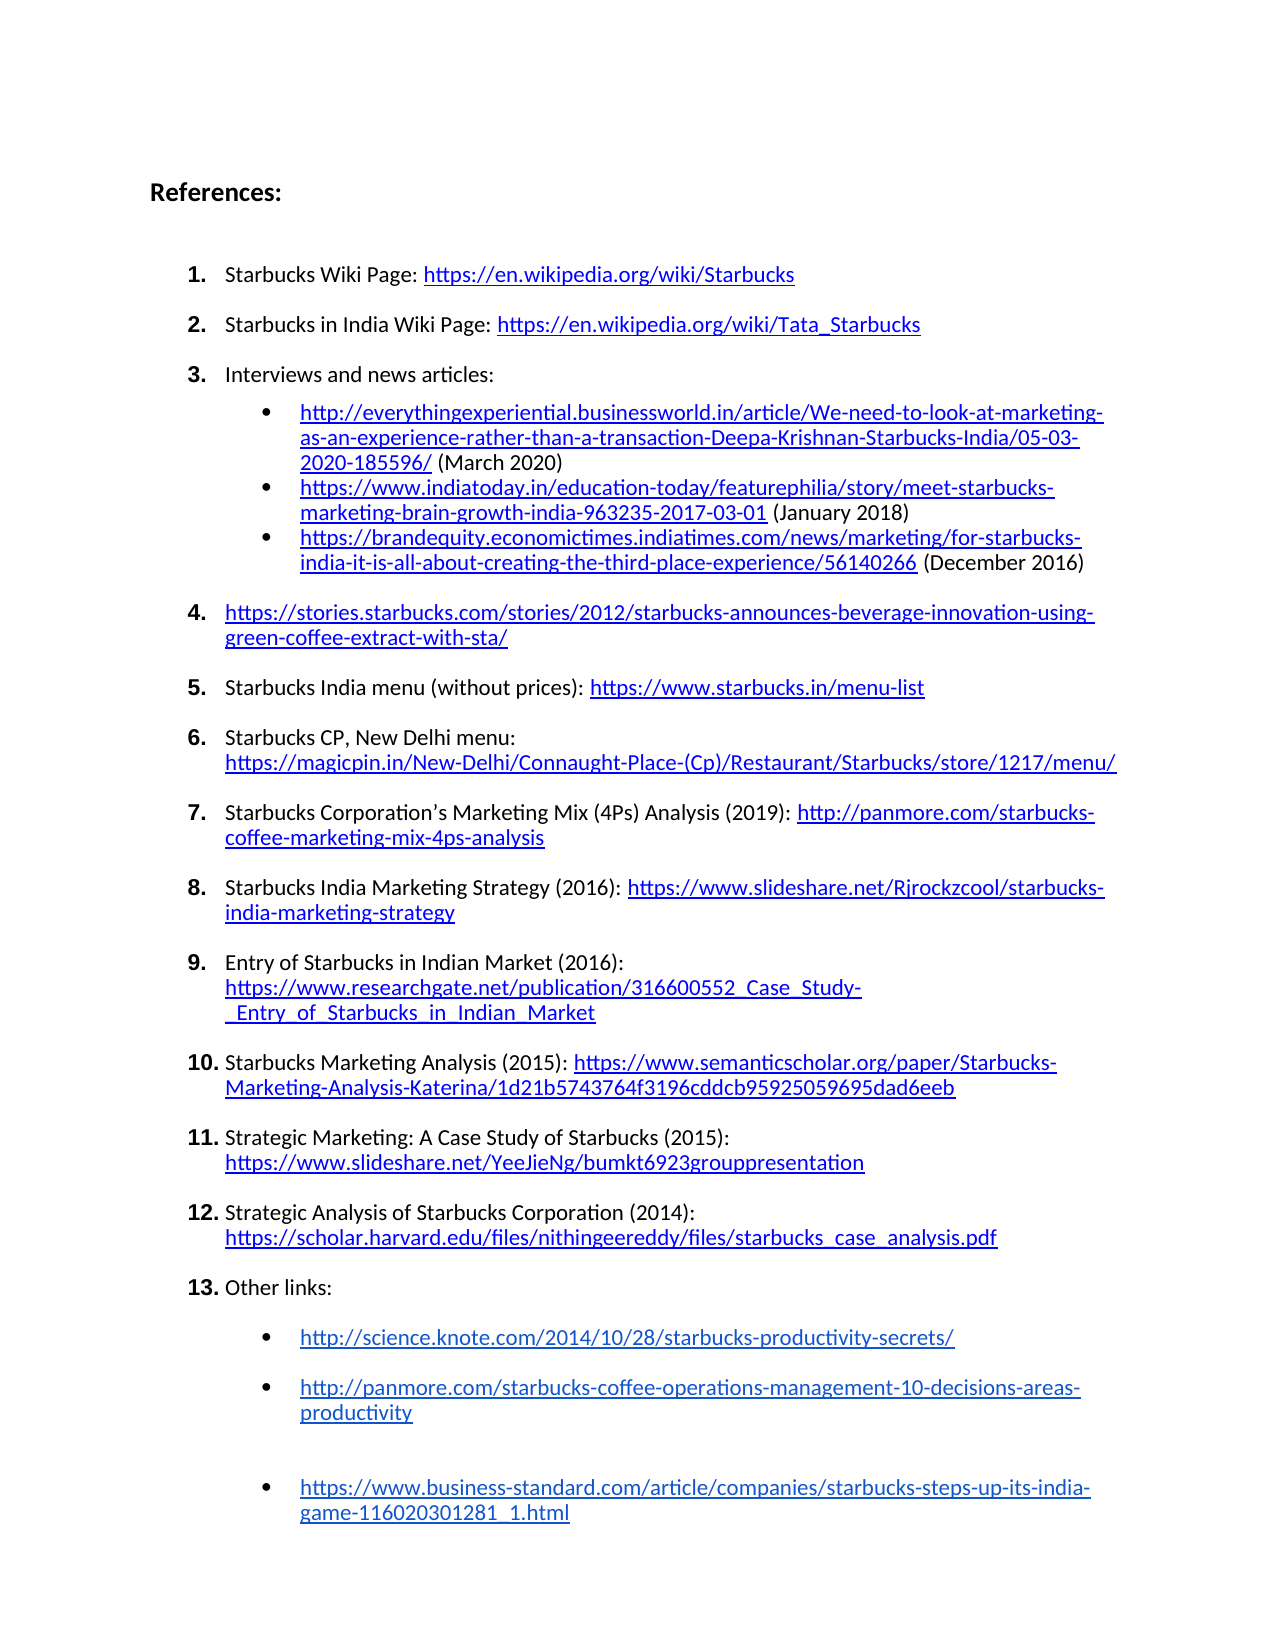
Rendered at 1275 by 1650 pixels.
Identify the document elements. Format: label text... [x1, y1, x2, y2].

list Starbucks Marketing Analysis (2015): https://www.semanticscholar.org/paper/Starbucks-Marketing-Analysis-Katerina/1d21b5743764f3196cddcb95925059695dad6eeb [187, 1050, 1125, 1125]
text References: [150, 175, 1125, 208]
list Strategic Marketing: A Case Study of Starbucks (2015): https://www.slideshare.net/YeeJieNg/bumkt6923grouppresentation [187, 1125, 1125, 1200]
list Interviews and news articles: [187, 363, 1125, 388]
list http://everythingexperiential.businessworld.in/article/We-need-to-look-at-marketing-as-an-experience-rather-than-a-transaction-Deepa-Krishnan-Starbucks-India/05-03-2020-185596/ (March 2020) [262, 400, 1125, 475]
list https://brandequity.economictimes.indiatimes.com/news/marketing/for-starbucks-india-it-is-all-about-creating-the-third-place-experience/56140266 (December 2016) [262, 525, 1125, 575]
list https://www.business-standard.com/article/companies/starbucks-steps-up-its-india-game-116020301281_1.html [262, 1475, 1125, 1525]
list https://www.indiatoday.in/education-today/featurephilia/story/meet-starbucks-marketing-brain-growth-india-963235-2017-03-01 (January 2018) [262, 475, 1125, 525]
list Starbucks Corporation’s Marketing Mix (4Ps) Analysis (2019): http://panmore.com/starbucks-coffee-marketing-mix-4ps-analysis [187, 800, 1125, 875]
list Starbucks India Marketing Strategy (2016): https://www.slideshare.net/Rjrockzcool/starbucks-india-marketing-strategy [187, 875, 1125, 950]
list https://stories.starbucks.com/stories/2012/starbucks-announces-beverage-innovation-using-green-coffee-extract-with-sta/ [187, 600, 1125, 675]
list Starbucks Wiki Page: https://en.wikipedia.org/wiki/Starbucks [187, 263, 1125, 313]
list http://panmore.com/starbucks-coffee-operations-management-10-decisions-areas-productivity [262, 1375, 1125, 1425]
list Other links: [187, 1275, 1125, 1300]
list Starbucks CP, New Delhi menu: https://magicpin.in/New-Delhi/Connaught-Place-(Cp)/Restaurant/Starbucks/store/1217/menu/ [187, 725, 1125, 800]
list Starbucks India menu (without prices): https://www.starbucks.in/menu-list [187, 675, 1125, 725]
list Strategic Analysis of Starbucks Corporation (2014): https://scholar.harvard.edu/files/nithingeereddy/files/starbucks_case_analysis.pdf [187, 1200, 1125, 1275]
list Entry of Starbucks in Indian Market (2016): https://www.researchgate.net/publication/316600552_Case_Study-_Entry_of_Starbucks_in_Indian_Market [187, 950, 1125, 1050]
list http://science.knote.com/2014/10/28/starbucks-productivity-secrets/ [262, 1325, 1125, 1350]
list Starbucks in India Wiki Page: https://en.wikipedia.org/wiki/Tata_Starbucks [187, 313, 1125, 363]
